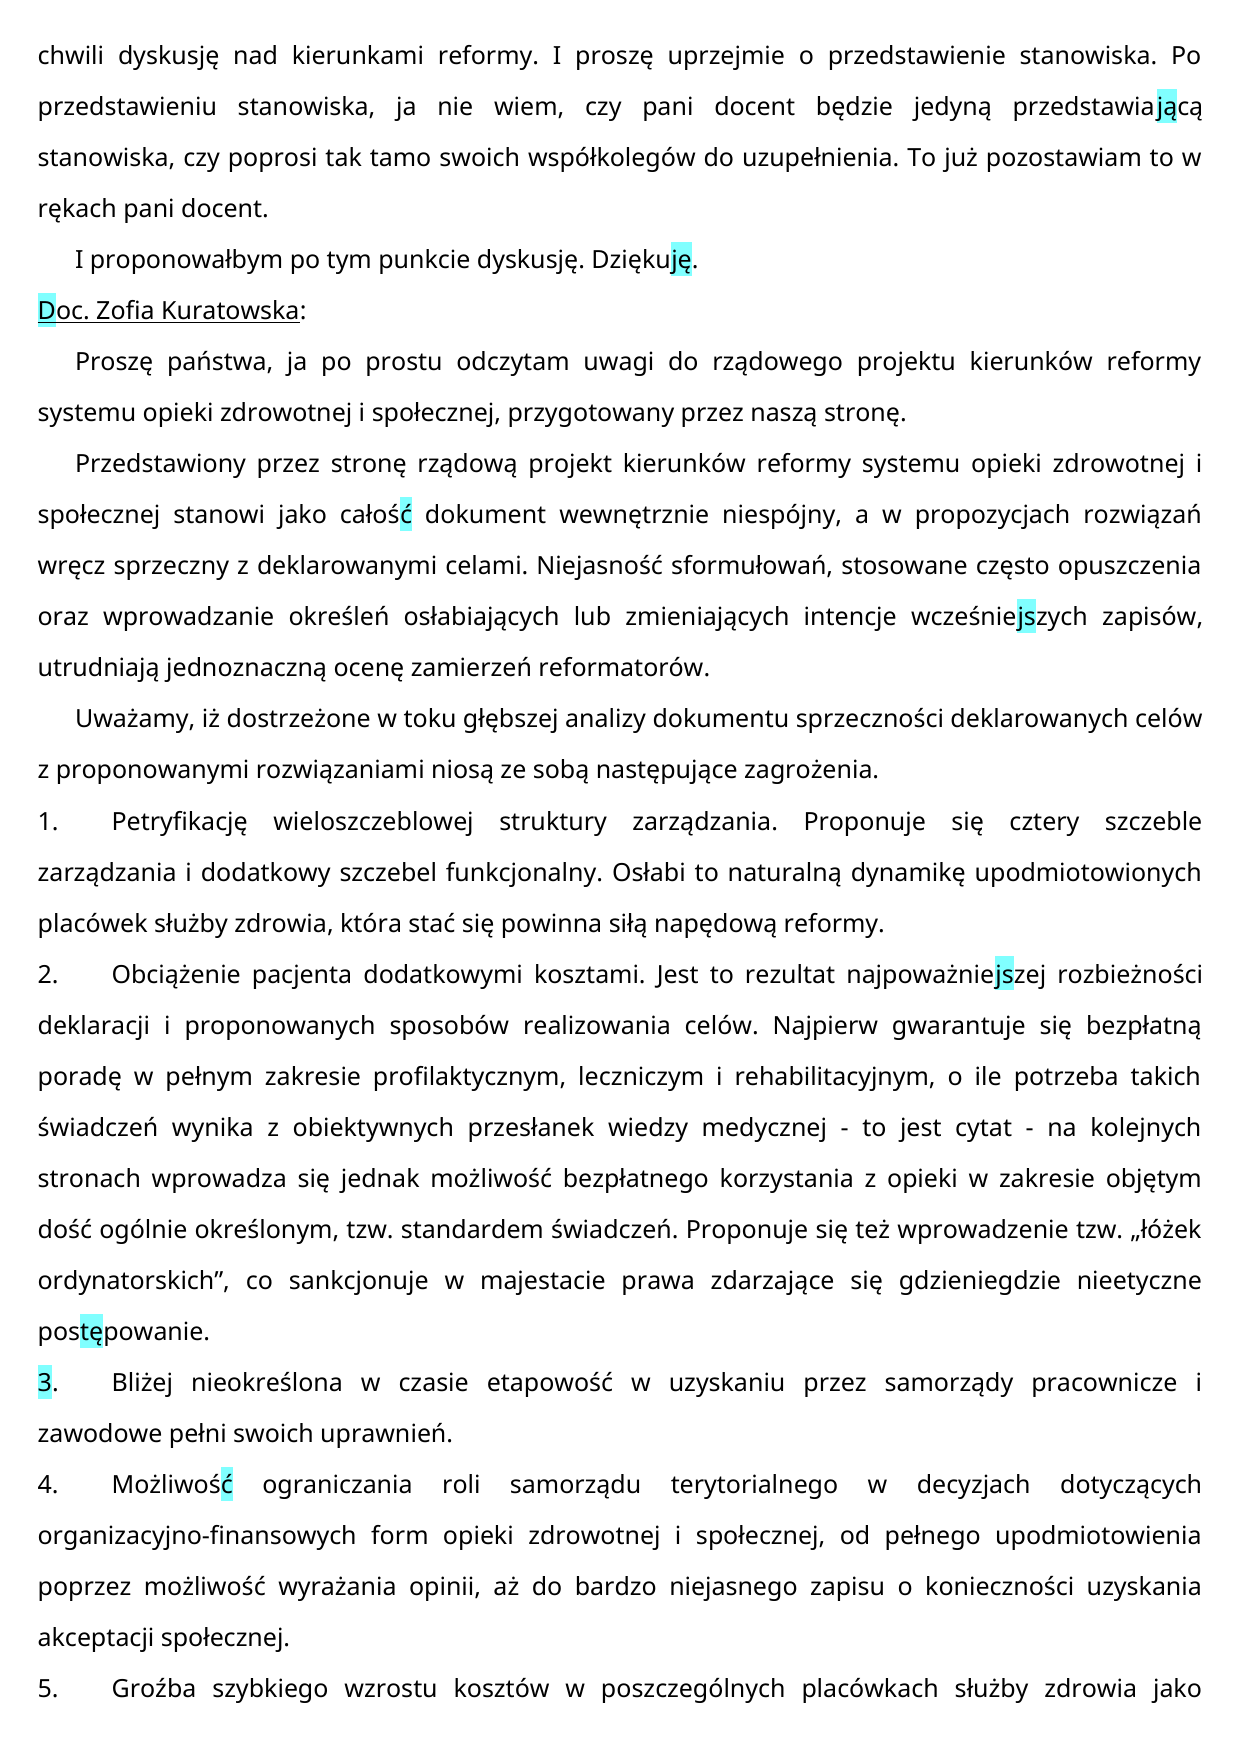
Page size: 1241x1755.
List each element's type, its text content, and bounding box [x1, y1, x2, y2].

text chwili dyskusję nad kierunkami reformy. I proszę uprzejmie o przedstawienie stanowiska. Po przedstawieniu stanowiska, ja nie wiem, czy pani docent będzie jedyną przedstawiającą stanowiska, czy poprosi tak tamo swoich współkolegów do uzupełnienia. To już pozostawiam to w rękach pani docent. [37, 37, 1203, 225]
text Proszę państwa, ja po prostu odczytam uwagi do rządowego projektu kierunków reformy systemu opieki zdrowotnej i społecznej, przygotowany przez naszą stronę. [37, 344, 1203, 429]
text Uważamy, iż dostrzeżone w toku głębszej analizy dokumentu sprzeczności deklarowanych celów z proponowanymi rozwiązaniami niosą ze sobą następujące zagrożenia. [37, 701, 1203, 786]
text I proponowałbym po tym punkcie dyskusję. Dziękuję. [37, 242, 1203, 276]
text Przedstawiony przez stronę rządową projekt kierunków reformy systemu opieki zdrowotnej i społecznej stanowi jako całość dokument wewnętrznie niespójny, a w propozycjach rozwiązań wręcz sprzeczny z deklarowanymi celami. Niejasność sformułowań, stosowane często opuszczenia oraz wprowadzanie określeń osłabiających lub zmieniających intencje wcześniejszych zapisów, utrudniają jednoznaczną ocenę zamierzeń reformatorów. [37, 446, 1203, 684]
text 1. Petryfikację wieloszczeblowej struktury zarządzania. Proponuje się cztery szczeble zarządzania i dodatkowy szczebel funkcjonalny. Osłabi to naturalną dynamikę upodmiotowionych placówek służby zdrowia, która stać się powinna siłą napędową reformy. [37, 803, 1203, 939]
text 2. Obciążenie pacjenta dodatkowymi kosztami. Jest to rezultat najpoważniejszej rozbieżności deklaracji i proponowanych sposobów realizowania celów. Najpierw gwarantuje się bezpłatną poradę w pełnym zakresie profilaktycznym, leczniczym i rehabilitacyjnym, o ile potrzeba takich świadczeń wynika z obiektywnych przesłanek wiedzy medycznej - to jest cytat - na kolejnych stronach wprowadza się jednak możliwość bezpłatnego korzystania z opieki w zakresie objętym dość ogólnie określonym, tzw. standardem świadczeń. Proponuje się też wprowadzenie tzw. „łóżek ordynatorskich”, co sankcjonuje w majestacie prawa zdarzające się gdzieniegdzie nieetyczne postępowanie. [37, 956, 1203, 1348]
text Doc. Zofia Kuratowska: [37, 293, 1203, 327]
text 5. Groźba szybkiego wzrostu kosztów w poszczególnych placówkach służby zdrowia jako [37, 1671, 1203, 1705]
text 3. Bliżej nieokreślona w czasie etapowość w uzyskaniu przez samorządy pracownicze i zawodowe pełni swoich uprawnień. [37, 1364, 1203, 1450]
text 4. Możliwość ograniczania roli samorządu terytorialnego w decyzjach dotyczących organizacyjno-finansowych form opieki zdrowotnej i społecznej, od pełnego upodmiotowienia poprzez możliwość wyrażania opinii, aż do bardzo niejasnego zapisu o konieczności uzyskania akceptacji społecznej. [37, 1467, 1203, 1654]
